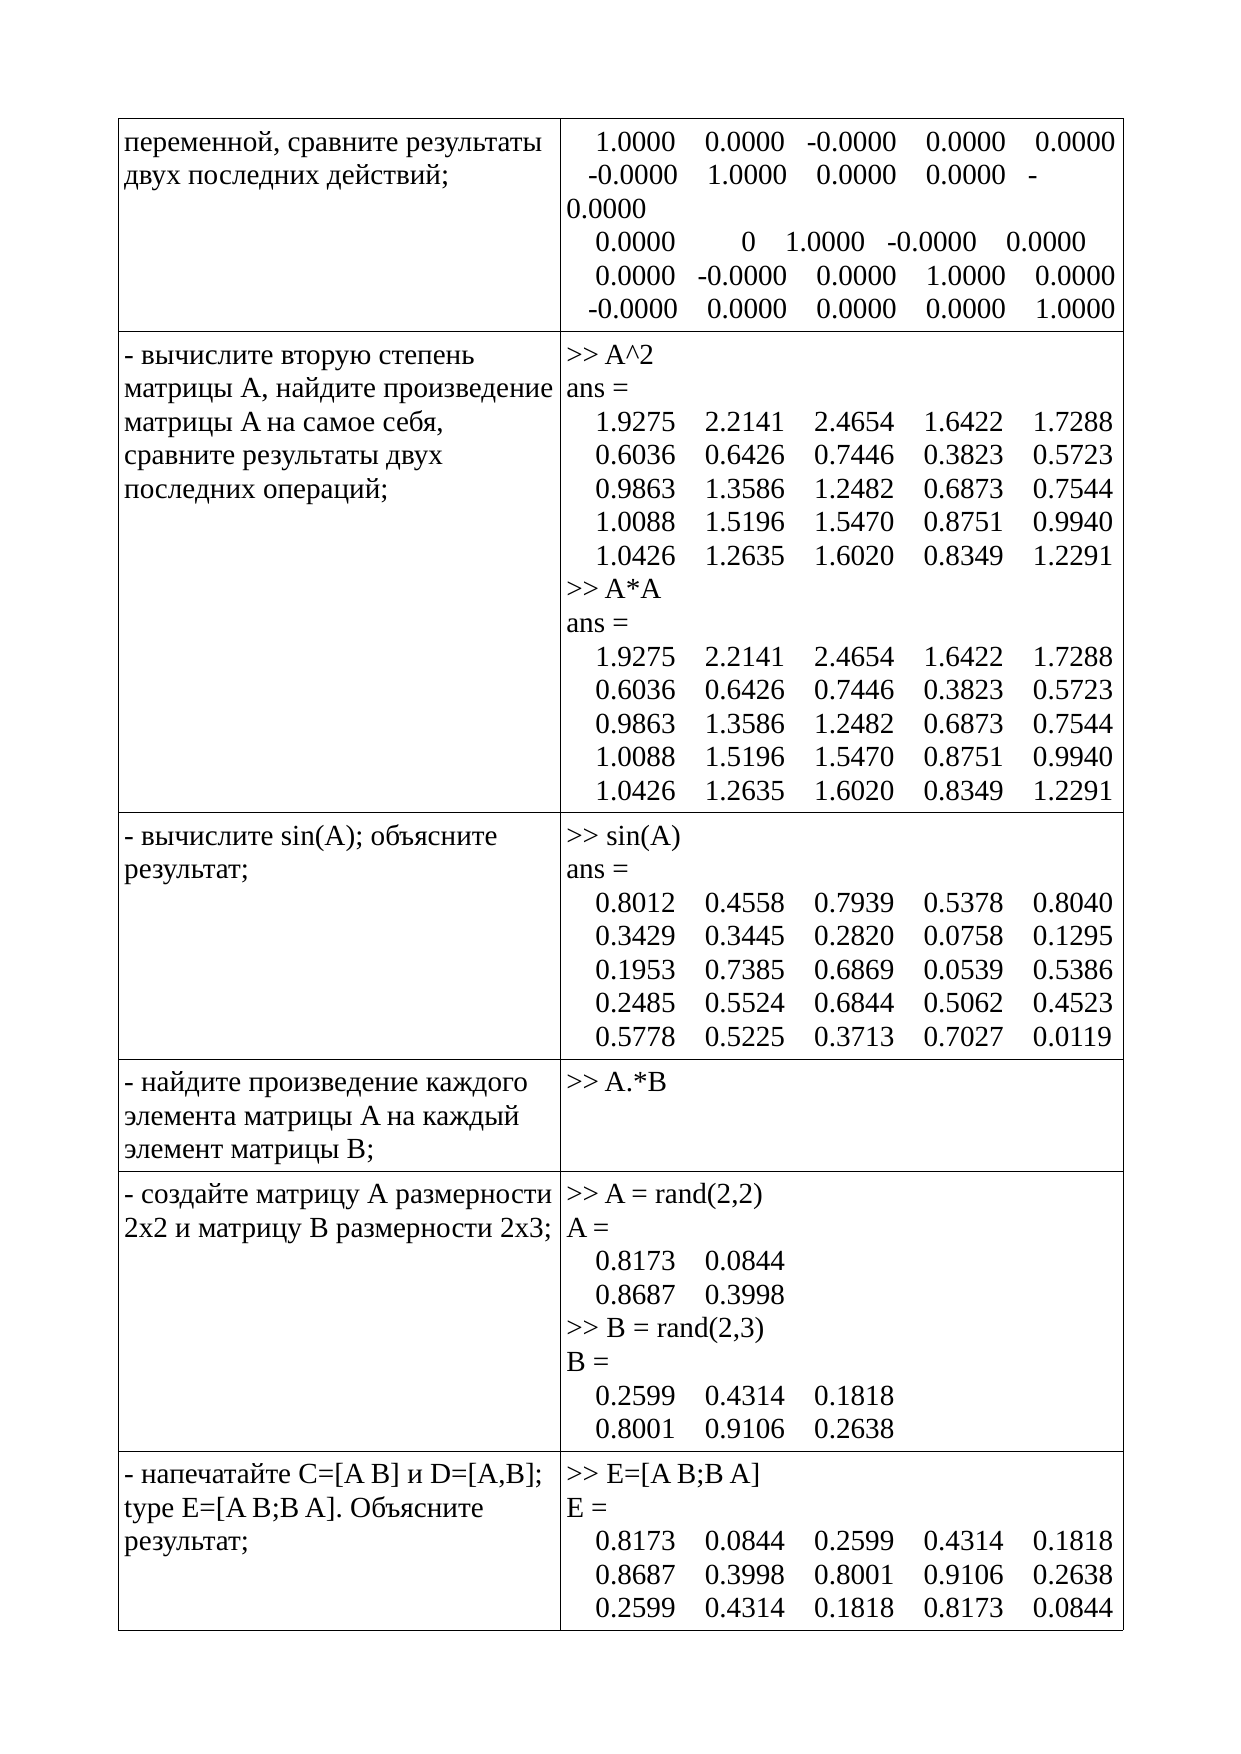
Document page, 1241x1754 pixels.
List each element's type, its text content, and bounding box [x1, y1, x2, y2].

table_cell >> A = rand(2,2) A = 0.8173 0.0844 0.8687 0.3998 >> B = rand(2,3) B = 0.2599 0.4314 0.1818 0.8001 0.9106 0.2638 [561, 1172, 1123, 1451]
table_cell >> A^2 ans = 1.9275 2.2141 2.4654 1.6422 1.7288 0.6036 0.6426 0.7446 0.3823 0.5723 0.9863 1.3586 1.2482 0.6873 0.7544 1.0088 1.5196 1.5470 0.8751 0.9940 1.0426 1.2635 1.6020 0.8349 1.2291 >> A*A ans = 1.9275 2.2141 2.4654 1.6422 1.7288 0.6036 0.6426 0.7446 0.3823 0.5723 0.9863 1.3586 1.2482 0.6873 0.7544 1.0088 1.5196 1.5470 0.8751 0.9940 1.0426 1.2635 1.6020 0.8349 1.2291 [561, 332, 1123, 812]
table_cell - напечатайте C=[A B] и D=[A,B]; type E=[A B;B A]. Объясните результат; [119, 1452, 560, 1630]
table_cell - вычислите sin(A); объясните результат; [119, 813, 560, 1058]
table_cell переменной, сравните результаты двух последних действий; [119, 119, 560, 331]
table_cell >> E=[A B;B A] E = 0.8173 0.0844 0.2599 0.4314 0.1818 0.8687 0.3998 0.8001 0.9106 0.2638 0.2599 0.4314 0.1818 0.8173 0.0844 [561, 1452, 1123, 1630]
table_cell - создайте матрицу А размерности 2x2 и матрицу B размерности 2x3; [119, 1172, 560, 1451]
table_cell - вычислите вторую степень матрицы A, найдите произведение матрицы A на самое себя, сравните результаты двух последних операций; [119, 332, 560, 812]
table_cell - найдите произведение каждого элемента матрицы A на каждый элемент матрицы B; [119, 1060, 560, 1171]
table_cell 1.0000 0.0000 -0.0000 0.0000 0.0000 -0.0000 1.0000 0.0000 0.0000 -0.0000 0.0000 0 1.0000 -0.0000 0.0000 0.0000 -0.0000 0.0000 1.0000 0.0000 -0.0000 0.0000 0.0000 0.0000 1.0000 [561, 119, 1123, 331]
table_cell >> sin(A) ans = 0.8012 0.4558 0.7939 0.5378 0.8040 0.3429 0.3445 0.2820 0.0758 0.1295 0.1953 0.7385 0.6869 0.0539 0.5386 0.2485 0.5524 0.6844 0.5062 0.4523 0.5778 0.5225 0.3713 0.7027 0.0119 [561, 813, 1123, 1058]
table_cell >> A.*B [561, 1060, 1123, 1171]
